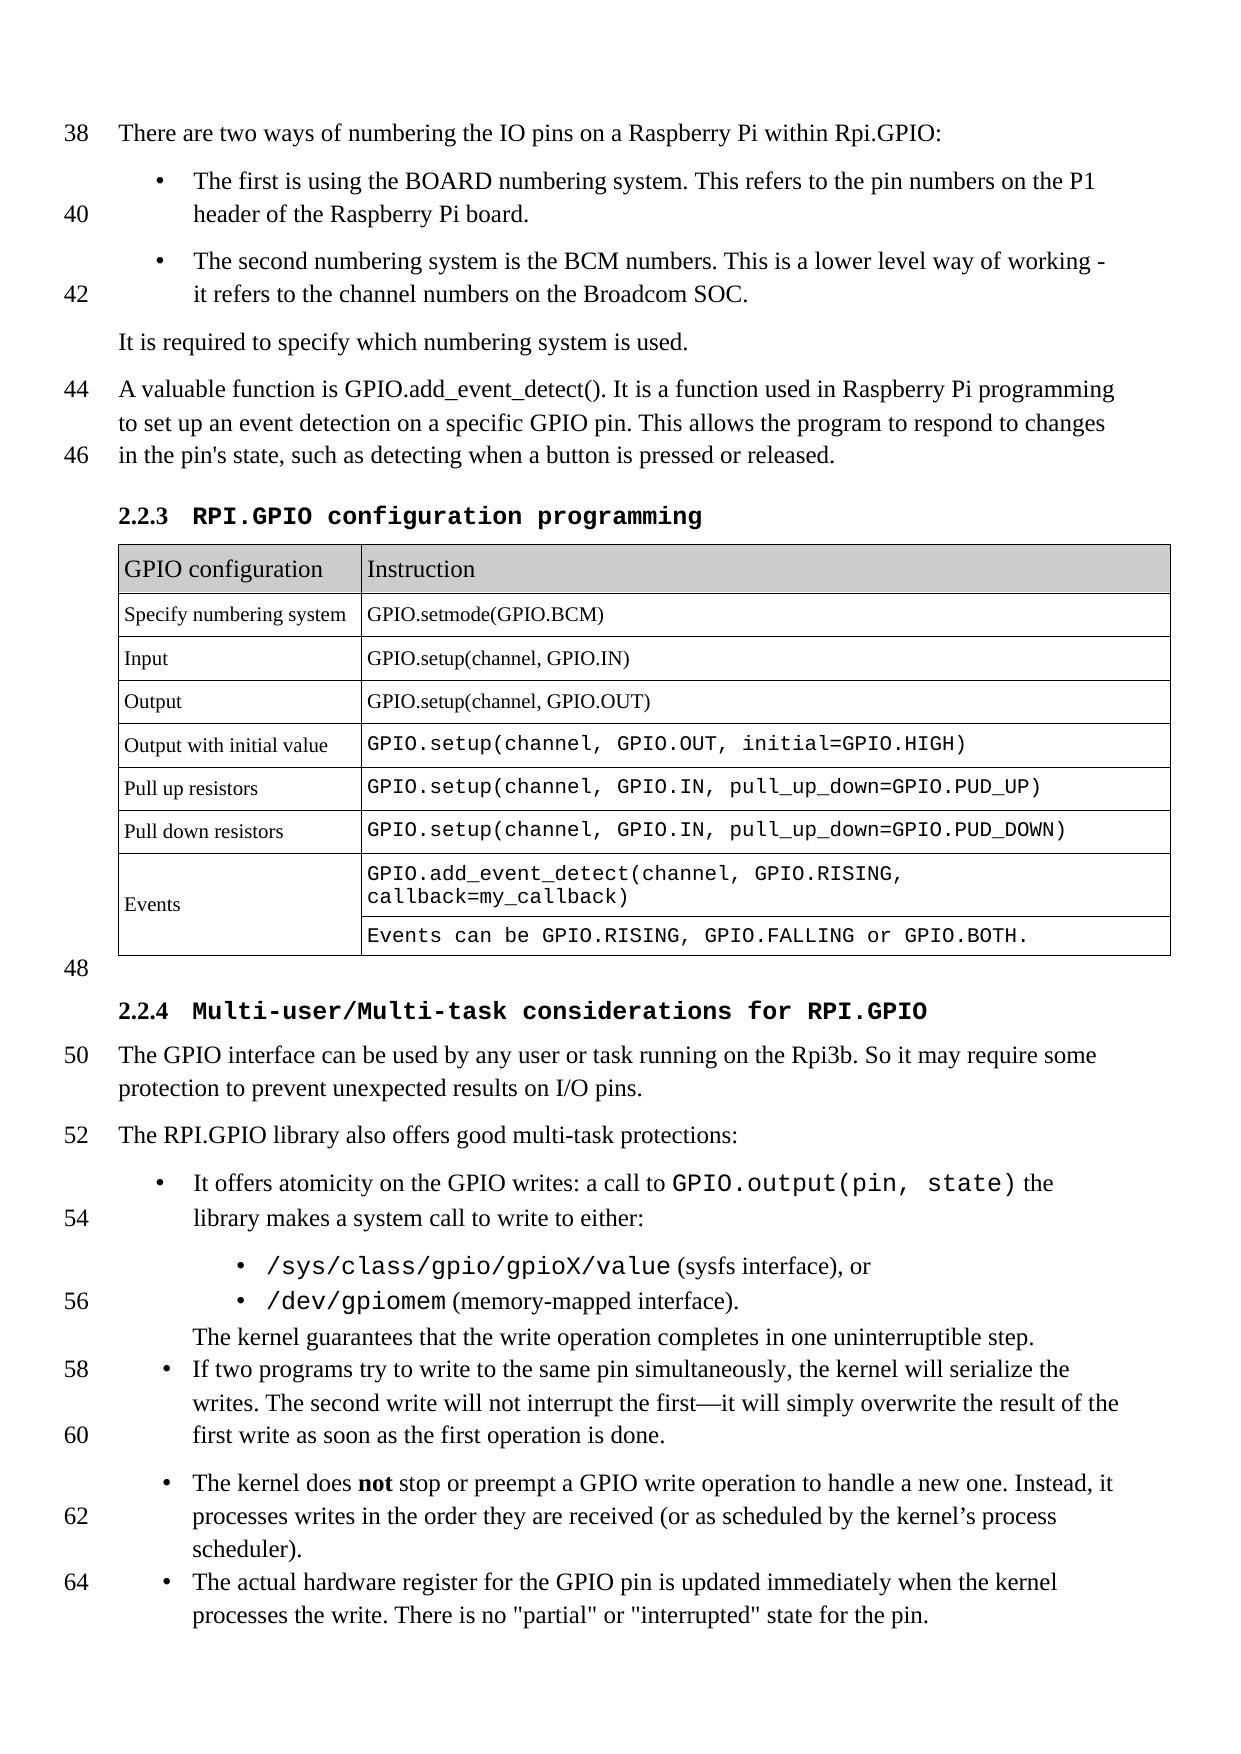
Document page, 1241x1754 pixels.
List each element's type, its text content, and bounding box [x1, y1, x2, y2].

table_cell GPIO.setmode(GPIO.BCM) [362, 594, 1170, 636]
table_header GPIO configuration [119, 545, 361, 592]
text The GPIO interface can be used by any user or task running on the Rpi3b. So it may require some protection to prevent unexpected results on I/O pins. [118, 1040, 1122, 1102]
table_cell Output with initial value [119, 724, 361, 767]
text The RPI.GPIO library also offers good multi-task protections: [118, 1120, 1122, 1149]
table_cell Output [119, 681, 361, 723]
list The actual hardware register for the GPIO pin is updated immediately when the kernel processes the write. There is no "partial" or "interrupted" state for the pin. [162, 1567, 1122, 1629]
list The kernel guarantees that the write operation completes in one uninterruptible step. [162, 1322, 1122, 1350]
text It is required to specify which numbering system is used. [118, 327, 1122, 356]
table_cell GPIO.setup(channel, GPIO.IN, pull_up_down=GPIO.PUD_UP) [362, 768, 1170, 810]
list The first is using the BOARD numbering system. This refers to the pin numbers on the P1 header of the Raspberry Pi board. [156, 166, 1122, 227]
subtitle Multi-user/Multi-task considerations for RPI.GPIO [118, 996, 1122, 1027]
subtitle RPI.GPIO configuration programming [118, 501, 1122, 532]
table_header Instruction [362, 545, 1170, 592]
table_cell Specify numbering system [119, 594, 361, 636]
list /sys/class/gpio/gpioX/value (sysfs interface), or [236, 1251, 1122, 1282]
table_cell GPIO.setup(channel, GPIO.OUT) [362, 681, 1170, 723]
table_cell GPIO.setup(channel, GPIO.IN) [362, 637, 1170, 680]
table_cell GPIO.setup(channel, GPIO.IN, pull_up_down=GPIO.PUD_DOWN) [362, 811, 1170, 853]
list It offers atomicity on the GPIO writes: a call to GPIO.output(pin, state) the library makes a system call to write to either: [156, 1168, 1122, 1232]
table_cell Input [119, 637, 361, 680]
list The kernel does not stop or preempt a GPIO write operation to handle a new one. Instead, it processes writes in the order they are received (or as scheduled by the kernel’s process scheduler). [162, 1468, 1122, 1563]
table_cell Pull up resistors [119, 768, 361, 810]
table_cell GPIO.setup(channel, GPIO.OUT, initial=GPIO.HIGH) [362, 724, 1170, 767]
table_cell Pull down resistors [119, 811, 361, 853]
list The second numbering system is the BCM numbers. This is a lower level way of working - it refers to the channel numbers on the Broadcom SOC. [156, 246, 1122, 308]
text There are two ways of numbering the IO pins on a Raspberry Pi within Rpi.GPIO: [118, 118, 1122, 147]
text A valuable function is GPIO.add_event_detect(). It is a function used in Raspberry Pi programming to set up an event detection on a specific GPIO pin. This allows the program to respond to changes in the pin's state, such as detecting when a button is pressed or released. [118, 374, 1122, 469]
table_cell GPIO.add_event_detect(channel, GPIO.RISING, callback=my_callback) [362, 854, 1170, 916]
table_cell Events can be GPIO.RISING, GPIO.FALLING or GPIO.BOTH. [362, 917, 1170, 954]
list /dev/gpiomem (memory-mapped interface). [236, 1286, 1122, 1317]
list If two programs try to write to the same pin simultaneously, the kernel will serialize the writes. The second write will not interrupt the first—it will simply overwrite the result of the first write as soon as the first operation is done. [162, 1354, 1122, 1449]
table_cell Events [119, 854, 361, 954]
